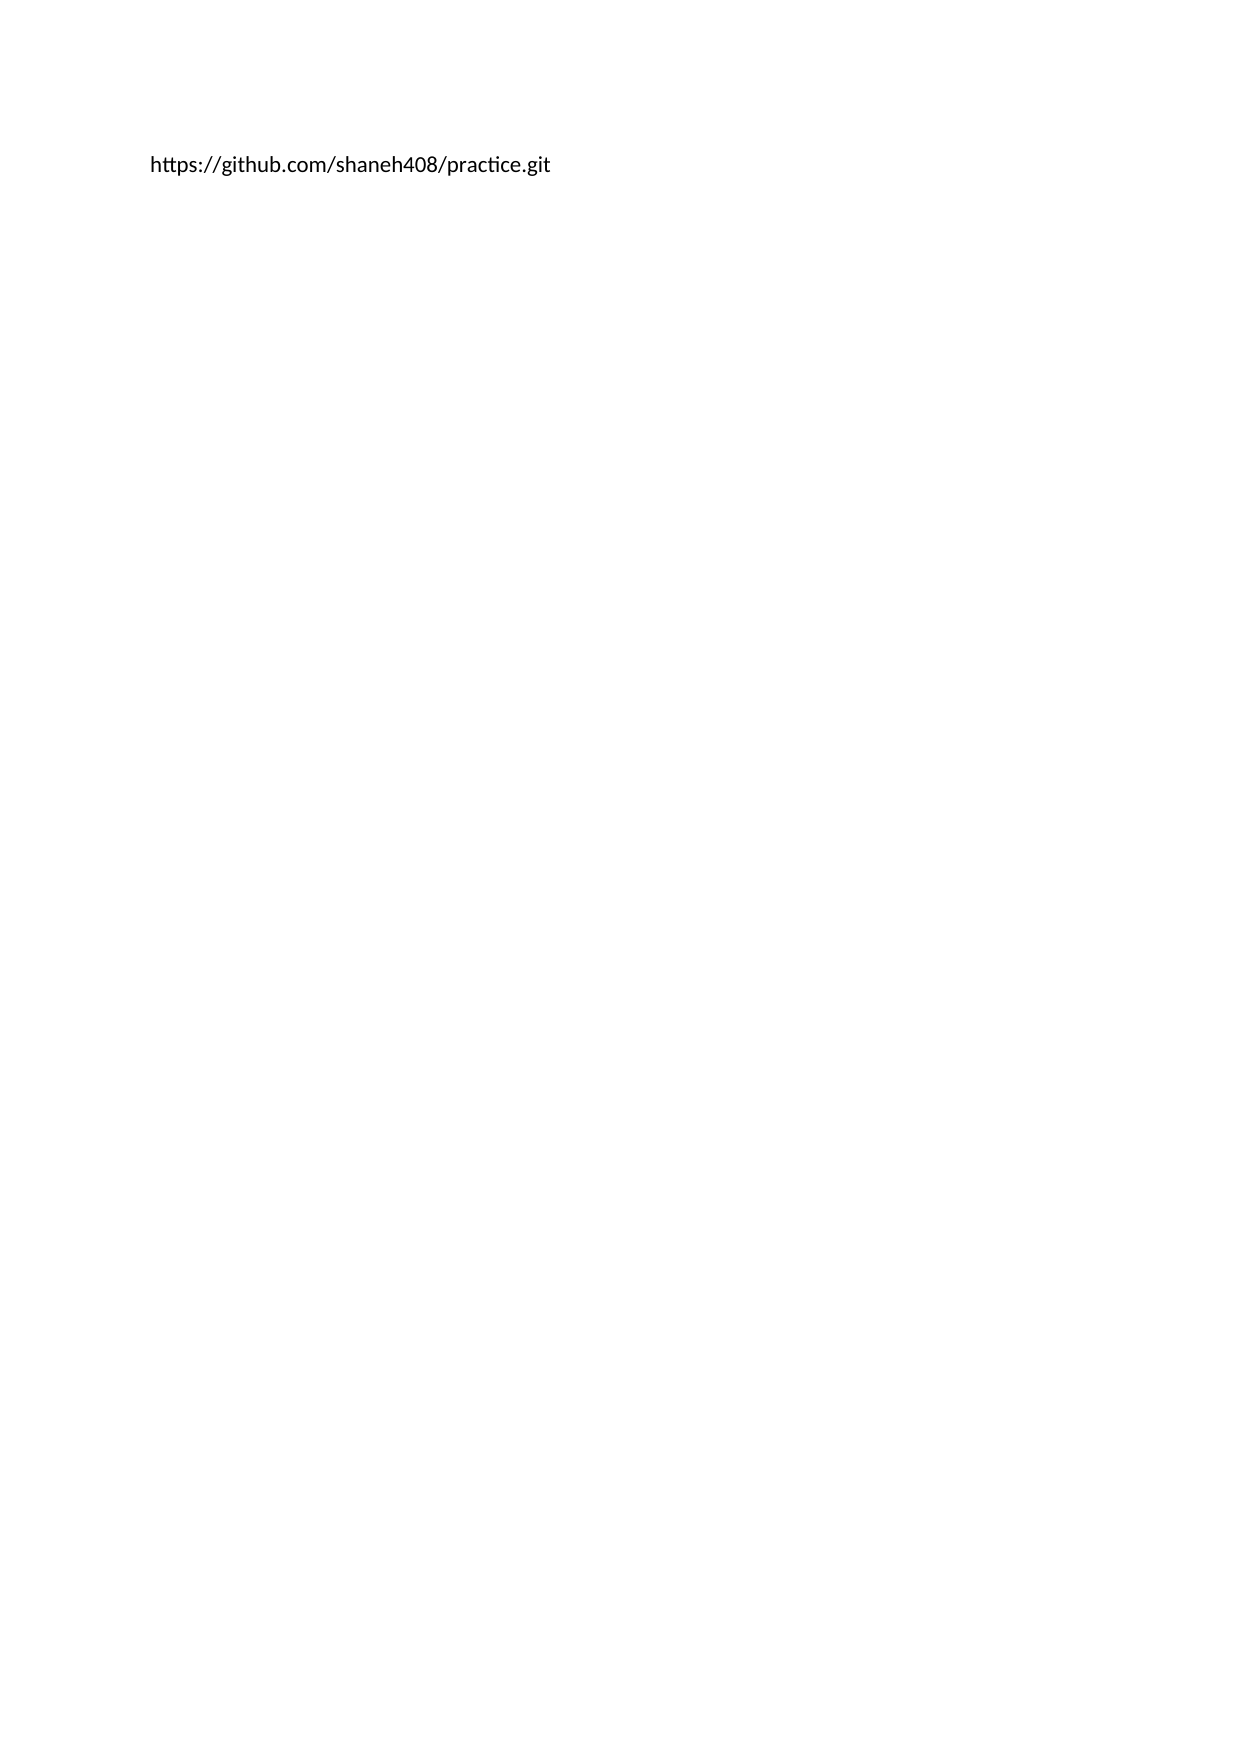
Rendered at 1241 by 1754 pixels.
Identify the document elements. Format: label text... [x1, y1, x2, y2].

text https://github.com/shaneh408/practice.git [150, 150, 1090, 178]
